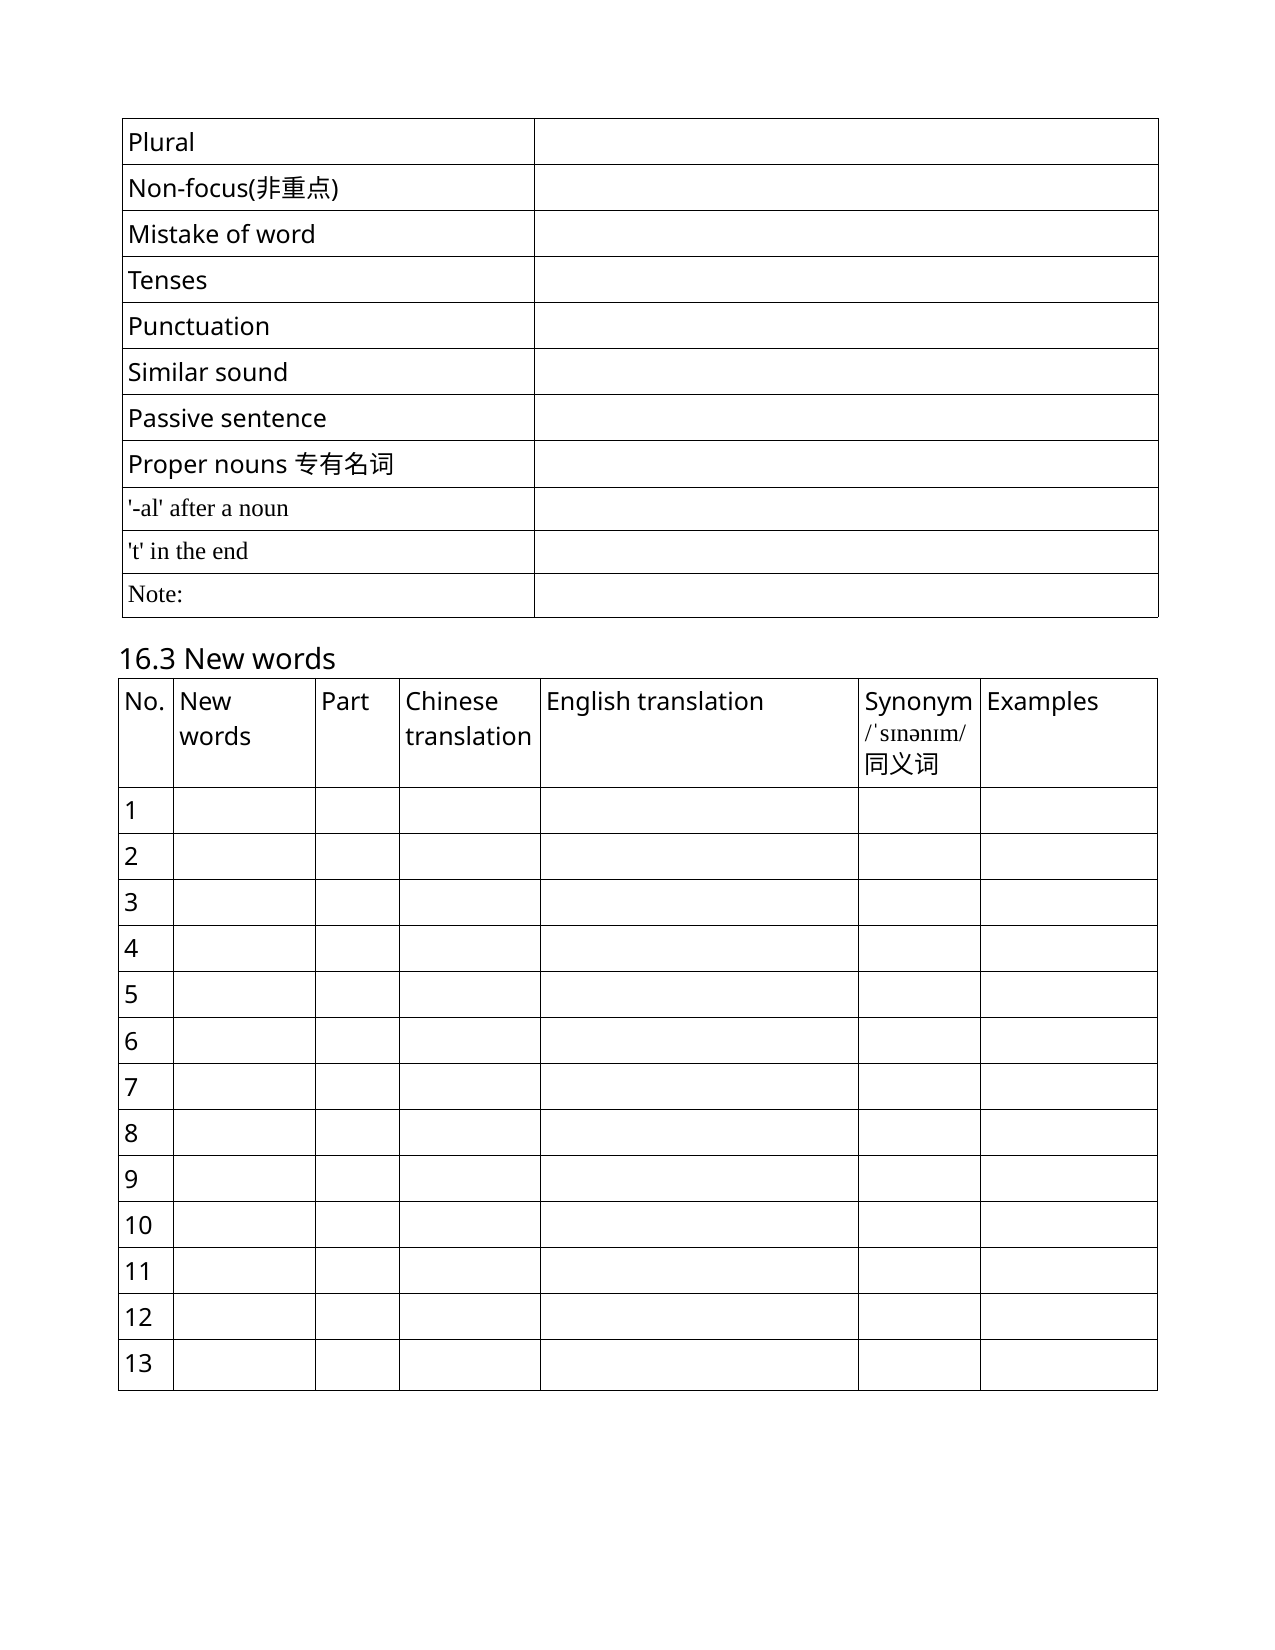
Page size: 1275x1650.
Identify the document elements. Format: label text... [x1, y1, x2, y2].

table_cell [535, 257, 1158, 302]
table_cell [535, 395, 1158, 440]
table_cell [981, 1110, 1157, 1155]
table_cell [316, 1064, 399, 1109]
table_cell [535, 165, 1158, 210]
table_cell [316, 1018, 399, 1063]
table_cell [981, 1202, 1157, 1247]
table_cell [981, 1294, 1157, 1339]
table_cell Similar sound [123, 349, 534, 394]
table_cell Note: [123, 574, 534, 617]
table_cell 3 [119, 880, 173, 925]
table_cell 4 [119, 926, 173, 971]
table_cell [859, 1340, 980, 1389]
table_cell [981, 834, 1157, 879]
table_cell [541, 1018, 858, 1063]
table_cell [859, 1248, 980, 1293]
table_cell [174, 926, 315, 971]
table_cell Mistake of word [123, 211, 534, 256]
table_cell [316, 788, 399, 833]
table_cell [859, 972, 980, 1017]
table_cell [541, 1156, 858, 1201]
table_cell [535, 488, 1158, 530]
table_cell [859, 926, 980, 971]
table_cell 13 [119, 1340, 173, 1389]
table_header English translation [541, 679, 858, 787]
table_cell [541, 926, 858, 971]
table_cell [174, 1018, 315, 1063]
table_header New words [174, 679, 315, 787]
table_cell 2 [119, 834, 173, 879]
table_cell 11 [119, 1248, 173, 1293]
table_cell [174, 1248, 315, 1293]
table_cell [400, 1018, 540, 1063]
table_cell [174, 1202, 315, 1247]
table_cell [859, 1018, 980, 1063]
table_cell [400, 1110, 540, 1155]
table_cell [316, 1156, 399, 1201]
table_cell [535, 119, 1158, 164]
table_cell [859, 880, 980, 925]
table_cell 8 [119, 1110, 173, 1155]
subtitle 16.3 New words [118, 638, 1157, 678]
table_cell Non-focus(非重点) [123, 165, 534, 210]
table_cell [316, 1294, 399, 1339]
table_cell [400, 1064, 540, 1109]
table_cell [316, 926, 399, 971]
table_cell Plural [123, 119, 534, 164]
table_cell [316, 1248, 399, 1293]
table_cell [316, 1340, 399, 1389]
table_cell Proper nouns 专有名词 [123, 441, 534, 486]
table_cell [316, 972, 399, 1017]
table_cell [541, 880, 858, 925]
table_cell [981, 788, 1157, 833]
table_header Chinese translation [400, 679, 540, 787]
table_header Part [316, 679, 399, 787]
table_cell [541, 1110, 858, 1155]
table_cell [174, 788, 315, 833]
table_cell Punctuation [123, 303, 534, 348]
table_cell [174, 834, 315, 879]
table_cell [859, 1064, 980, 1109]
table_cell [174, 880, 315, 925]
table_cell [400, 880, 540, 925]
table_cell [981, 1156, 1157, 1201]
table_cell [859, 788, 980, 833]
table_cell Tenses [123, 257, 534, 302]
table_cell [316, 834, 399, 879]
table_cell [174, 1340, 315, 1389]
table_cell [541, 1248, 858, 1293]
table_cell [535, 349, 1158, 394]
table_header No. [119, 679, 173, 787]
table_cell [541, 972, 858, 1017]
table_cell [400, 1294, 540, 1339]
table_cell [174, 1294, 315, 1339]
table_cell [859, 1294, 980, 1339]
table_cell [859, 1156, 980, 1201]
table_cell [981, 1340, 1157, 1389]
table_cell 5 [119, 972, 173, 1017]
table_cell [541, 1294, 858, 1339]
table_cell [400, 1202, 540, 1247]
table_cell 't' in the end [123, 531, 534, 573]
table_header Examples [981, 679, 1157, 787]
table_cell [400, 834, 540, 879]
table_cell [400, 788, 540, 833]
table_cell [535, 303, 1158, 348]
table_cell [174, 1064, 315, 1109]
table_cell [859, 1202, 980, 1247]
table_cell [535, 211, 1158, 256]
table_cell [859, 834, 980, 879]
table_cell [981, 1064, 1157, 1109]
table_cell [981, 1018, 1157, 1063]
table_cell [174, 1110, 315, 1155]
table_cell [316, 1110, 399, 1155]
table_cell [981, 972, 1157, 1017]
table_cell [535, 574, 1158, 617]
table_cell Passive sentence [123, 395, 534, 440]
table_cell 7 [119, 1064, 173, 1109]
table_cell 6 [119, 1018, 173, 1063]
table_cell [981, 880, 1157, 925]
table_cell [316, 880, 399, 925]
table_cell [400, 1156, 540, 1201]
table_cell [400, 1340, 540, 1389]
table_cell [400, 926, 540, 971]
table_cell 10 [119, 1202, 173, 1247]
table_cell [541, 1340, 858, 1389]
table_cell [400, 972, 540, 1017]
table_cell 9 [119, 1156, 173, 1201]
table_cell [981, 1248, 1157, 1293]
table_cell 1 [119, 788, 173, 833]
table_cell [535, 441, 1158, 486]
table_cell [316, 1202, 399, 1247]
table_cell [541, 1202, 858, 1247]
table_cell [859, 1110, 980, 1155]
table_cell [400, 1248, 540, 1293]
table_cell [174, 972, 315, 1017]
table_cell 12 [119, 1294, 173, 1339]
table_cell '-al' after a noun [123, 488, 534, 530]
table_cell [541, 834, 858, 879]
table_cell [541, 1064, 858, 1109]
table_cell [981, 926, 1157, 971]
table_cell [174, 1156, 315, 1201]
table_cell [535, 531, 1158, 573]
table_header Synonym /ˈsɪnənɪm/同义词 [859, 679, 980, 787]
table_cell [541, 788, 858, 833]
